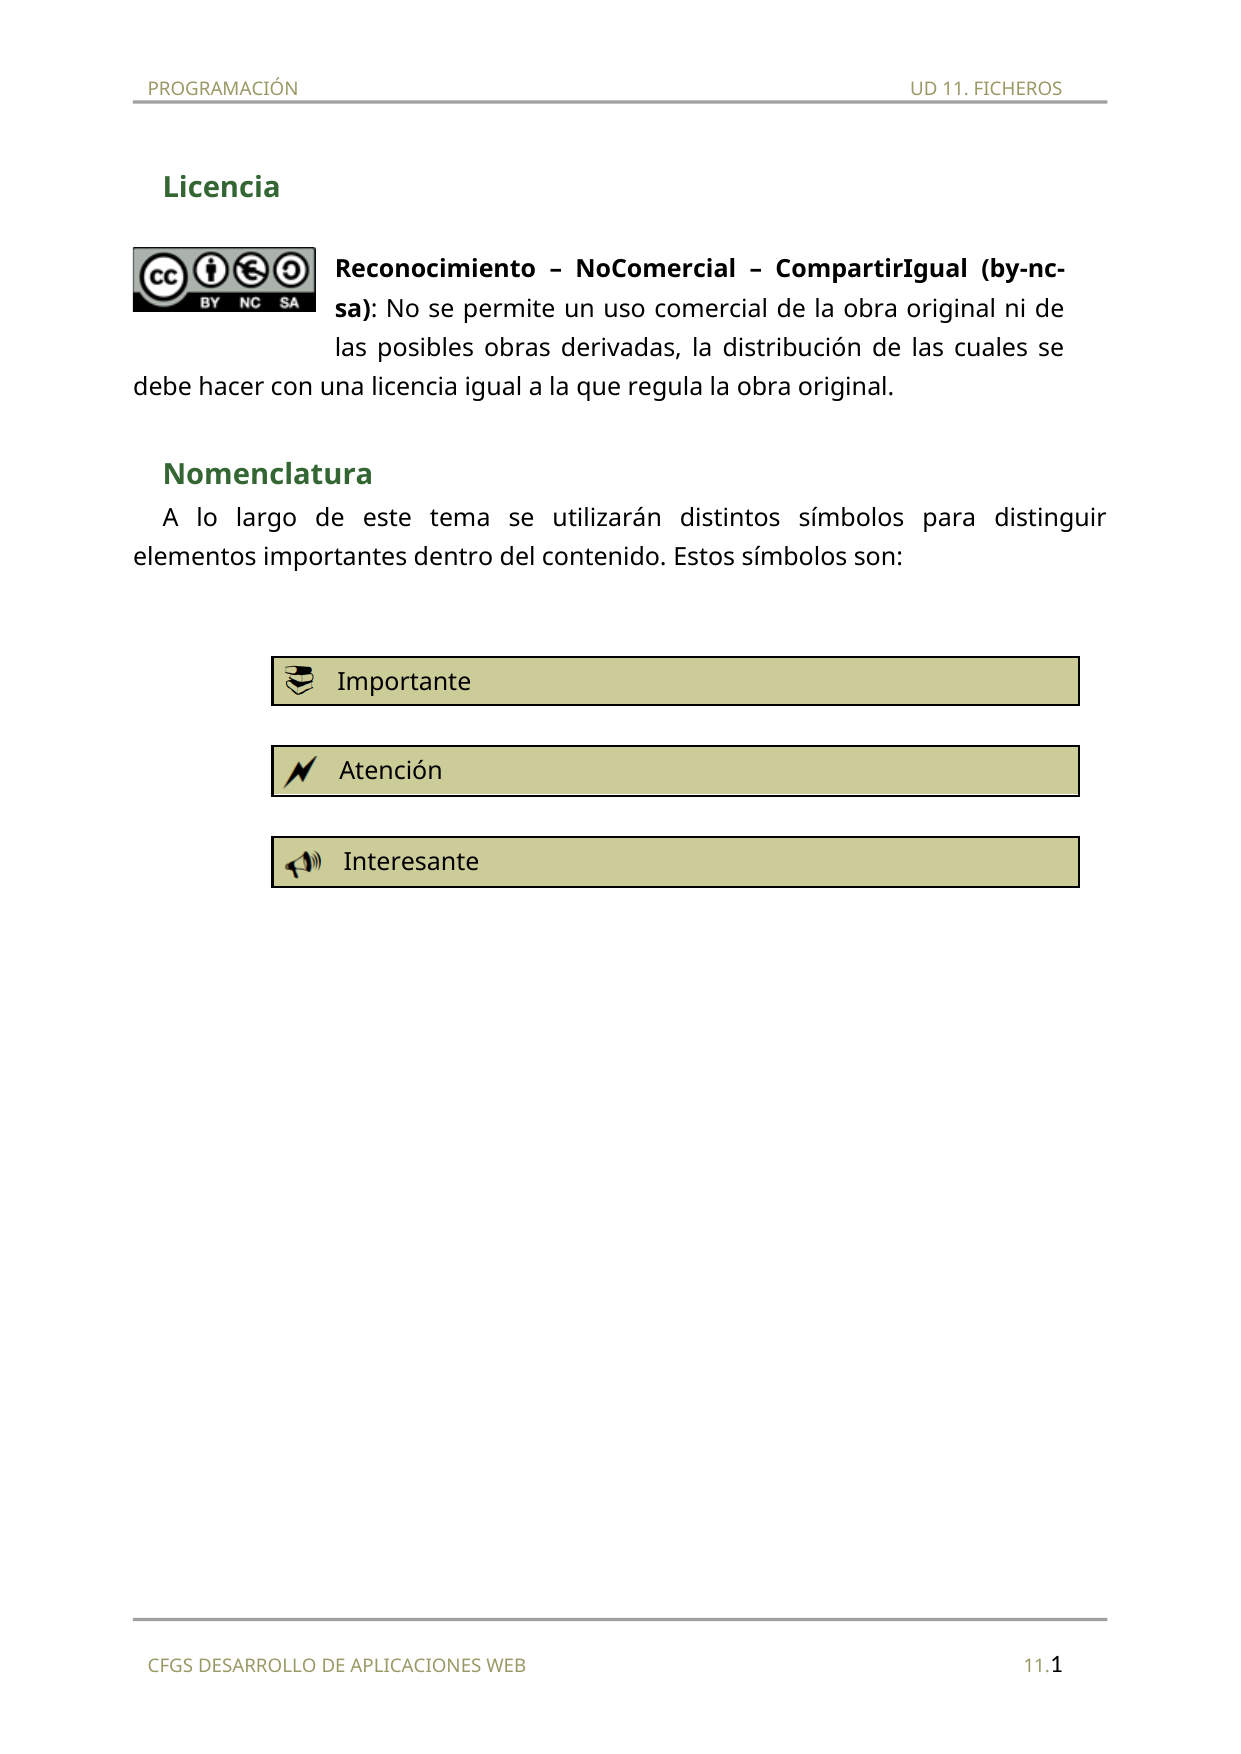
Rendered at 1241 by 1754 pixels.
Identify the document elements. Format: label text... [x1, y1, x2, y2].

picture [280, 663, 317, 695]
picture [132, 247, 316, 312]
table_header ...Atención [274, 747, 1078, 794]
text A lo largo de este tema se utilizarán distintos símbolos para distinguir elementos importantes dentro del contenido. Estos símbolos son: [133, 499, 1107, 572]
picture [281, 846, 324, 880]
text Licencia [133, 166, 1107, 206]
text Nomenclatura [133, 453, 1107, 493]
table_header ...Interesante [274, 838, 1078, 886]
text Reconocimiento – NoComercial – CompartirIgual (by-nc-sa): No se permite un uso comercial de la obra original ni de las posibles obras derivadas, la distribución de las cuales se debe hacer con una licencia igual a la que regula la obra original. [133, 251, 1066, 403]
picture [281, 756, 319, 789]
table_header ...Importante [274, 658, 1078, 704]
